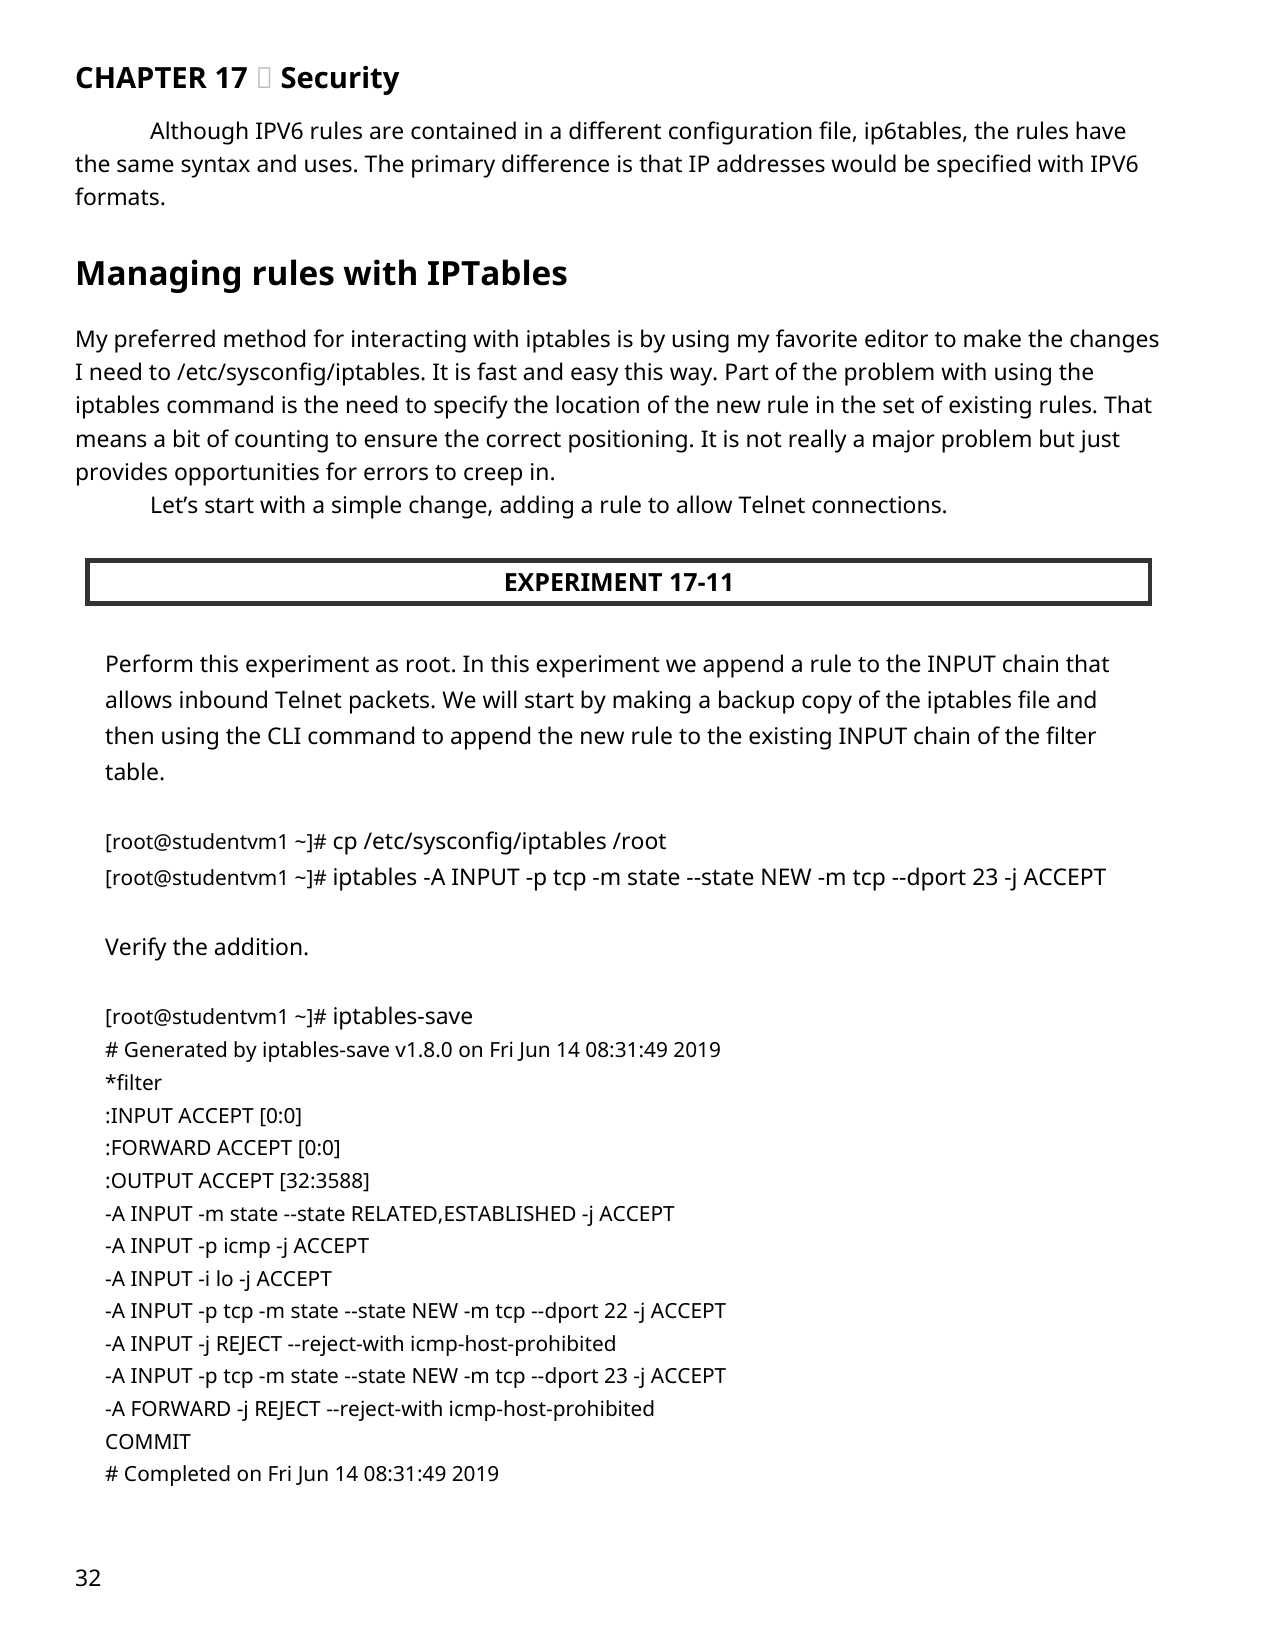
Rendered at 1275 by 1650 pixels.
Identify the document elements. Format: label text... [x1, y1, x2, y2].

text :INPUT ACCEPT [0:0] [105, 1101, 1132, 1129]
text :OUTPUT ACCEPT [32:3588] [105, 1166, 1132, 1194]
text *filter [105, 1068, 1132, 1097]
text -A INPUT -m state --state RELATED,ESTABLISHED -j ACCEPT [105, 1199, 1132, 1227]
text -A INPUT -i lo -j ACCEPT [105, 1264, 1132, 1292]
text -A INPUT -j REJECT --reject-with icmp-host-prohibited [105, 1329, 1132, 1357]
text My preferred method for interacting with iptables is by using my favorite editor to make the changes I need to /etc/sysconfig/iptables. It is fast and easy this way. Part of the problem with using the iptables command is the need to specify the location of the new rule in the set of existing rules. That means a bit of counting to ensure the correct positioning. It is not really a major problem but just provides opportunities for errors to creep in. [75, 320, 1162, 487]
text -A INPUT -p icmp -j ACCEPT [105, 1231, 1132, 1260]
text -A INPUT -p tcp -m state --state NEW -m tcp --dport 22 -j ACCEPT [105, 1296, 1132, 1325]
text Perform this experiment as root. In this experiment we append a rule to the INPUT chain that allows inbound Telnet packets. We will start by making a backup copy of the iptables file and then using the CLI command to append the new rule to the existing INPUT chain of the filter table. [105, 648, 1132, 787]
text # Generated by iptables-save v1.8.0 on Fri Jun 14 08:31:49 2019 [105, 1036, 1132, 1064]
text Although IPV6 rules are contained in a different configuration file, ip6tables, the rules have the same syntax and uses. The primary difference is that IP addresses would be specified with IPV6 formats. [75, 112, 1162, 212]
text COMMIT [105, 1427, 1132, 1455]
text Let’s start with a simple change, adding a rule to allow Telnet connections. [75, 487, 1162, 520]
text # Completed on Fri Jun 14 08:31:49 2019 [105, 1459, 1132, 1488]
text [root@studentvm1 ~]# cp /etc/sysconfig/iptables /root [105, 825, 1132, 856]
text Experiment 17-11 [90, 563, 1148, 601]
text Verify the addition. [105, 930, 1132, 962]
text -A INPUT -p tcp -m state --state NEW -m tcp --dport 23 -j ACCEPT [105, 1362, 1132, 1390]
text -A FORWARD -j REJECT --reject-with icmp-host-prohibited [105, 1394, 1132, 1423]
subtitle Managing rules with IPTables [75, 250, 1162, 295]
text [root@studentvm1 ~]# iptables -A INPUT -p tcp -m state --state NEW -m tcp --dport 23 -j ACCEPT [105, 861, 1132, 892]
text [root@studentvm1 ~]# iptables-save [105, 1000, 1132, 1031]
text :FORWARD ACCEPT [0:0] [105, 1133, 1132, 1162]
